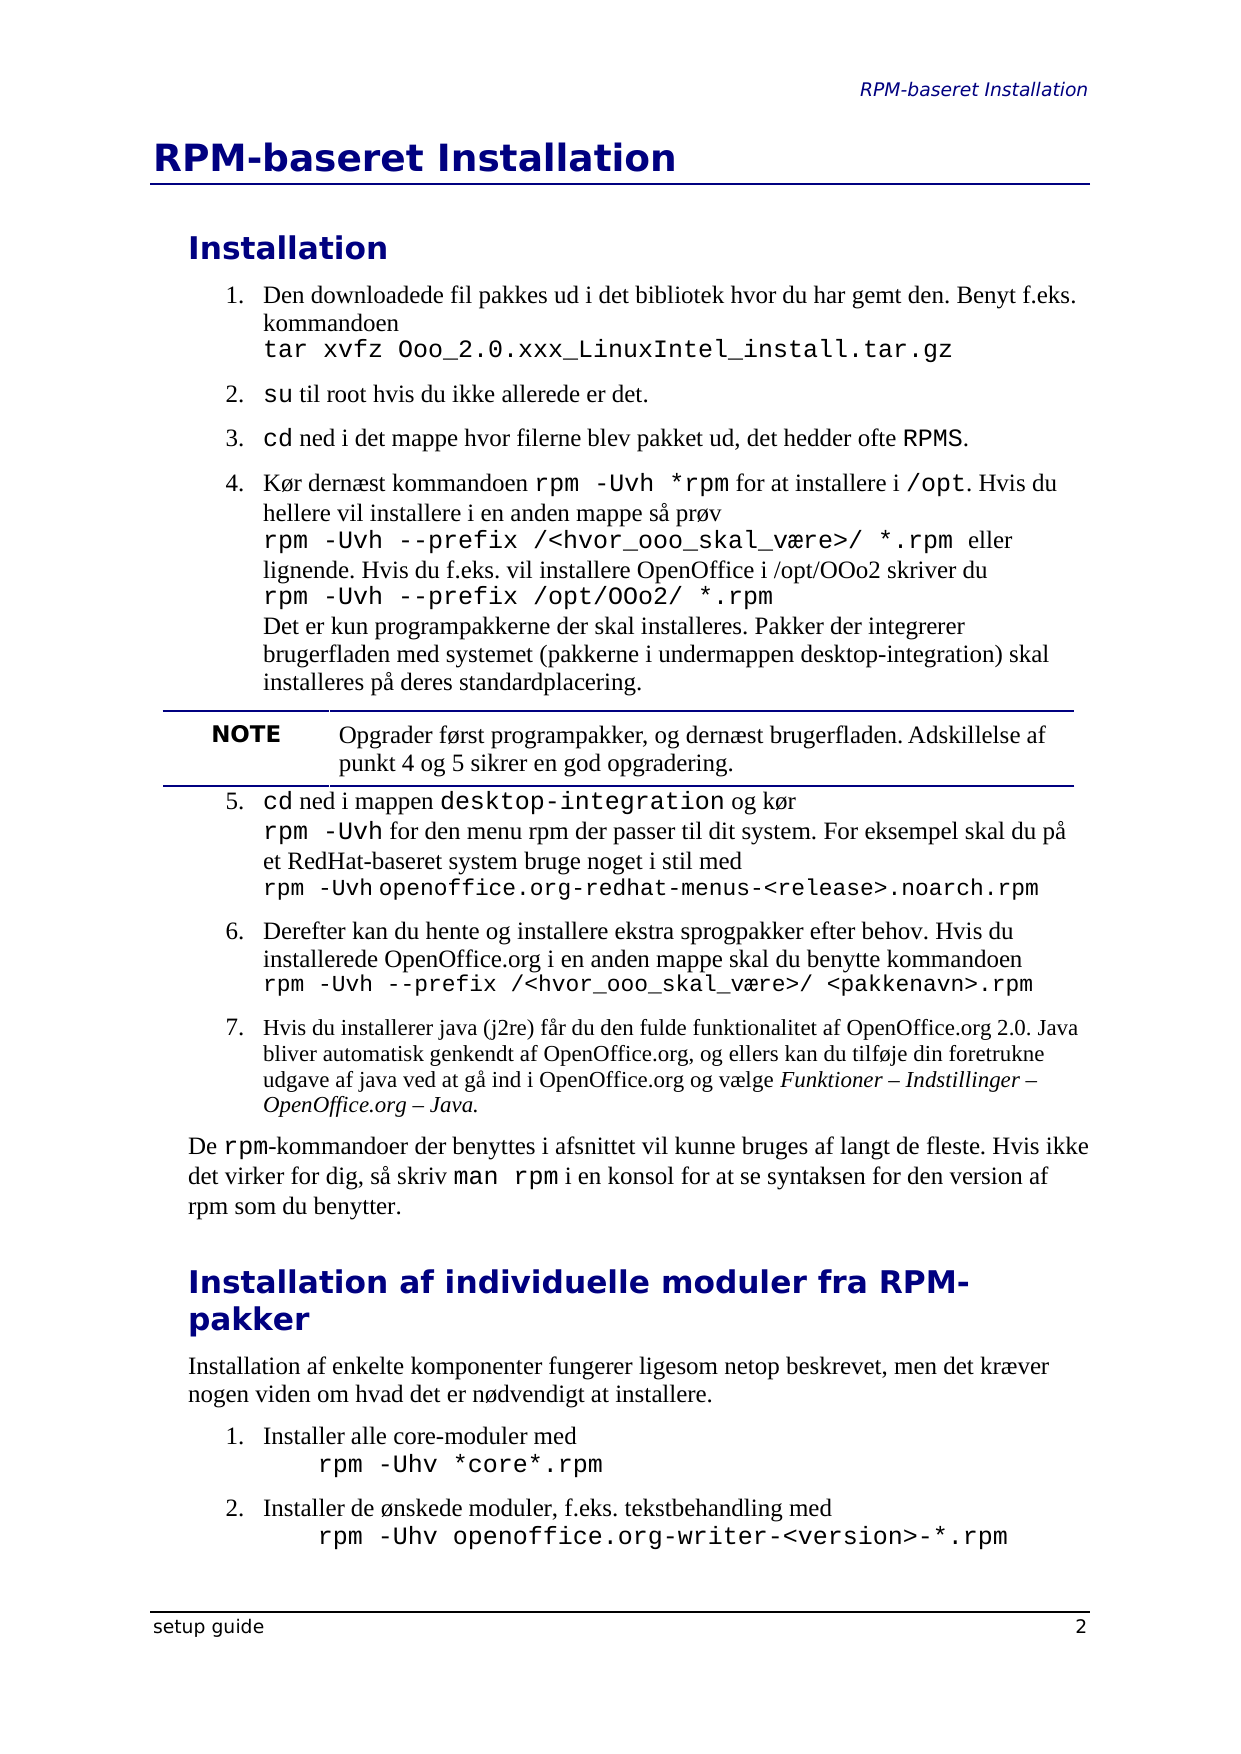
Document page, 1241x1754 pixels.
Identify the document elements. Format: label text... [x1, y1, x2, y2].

table_header Opgrader først programpakker, og dernæst brugerfladen. Adskillelse af punkt 4 og 5 sikrer en god opgradering. [330, 712, 1074, 785]
text De rpm-kommandoer der benyttes i afsnittet vil kunne bruges af langt de fleste. Hvis ikke det virker for dig, så skriv man rpm i en konsol for at se syntaksen for den version af rpm som du benytter. [188, 1132, 1090, 1220]
list cd ned i det mappe hvor filerne blev pakket ud, det hedder ofte RPMS. [225, 424, 1090, 454]
list cd ned i mappen desktop-integration og kør rpm -Uvh for den menu rpm der passer til dit system. For eksempel skal du på et RedHat-baseret system bruge noget i stil med rpm -Uvh openoffice.org-redhat-menus-<release>.noarch.rpm [225, 787, 1090, 902]
list Den downloadede fil pakkes ud i det bibliotek hvor du har gemt den. Benyt f.eks. kommandoen tar xvfz Ooo_2.0.xxx_LinuxIntel_install.tar.gz [225, 281, 1090, 365]
subtitle Installation af individuelle moduler fra RPM-pakker [188, 1265, 1090, 1337]
list su til root hvis du ikke allerede er det. [225, 380, 1090, 409]
list Installer alle core-moduler med rpm -Uhv *core*.rpm [225, 1422, 1090, 1480]
subtitle Installation [188, 230, 1090, 267]
table_header NOTE [163, 712, 329, 785]
text Installation af enkelte komponenter fungerer ligesom netop beskrevet, men det kræver nogen viden om hvad det er nødvendigt at installere. [188, 1352, 1090, 1407]
subtitle RPM-baseret Installation [150, 134, 1090, 183]
list Installer de ønskede moduler, f.eks. tekstbehandling med rpm -Uhv openoffice.org-writer-<version>-*.rpm [225, 1494, 1090, 1552]
list Hvis du installerer java (j2re) får du den fulde funktionalitet af OpenOffice.org 2.0. Java bliver automatisk genkendt af OpenOffice.org, og ellers kan du tilføje din foretrukne udgave af java ved at gå ind i OpenOffice.org og vælge Funktioner – Indstillinger – OpenOffice.org – Java. [225, 1013, 1090, 1118]
list Derefter kan du hente og installere ekstra sprogpakker efter behov. Hvis du installerede OpenOffice.org i en anden mappe skal du benytte kommandoen rpm -Uvh --prefix /<hvor_ooo_skal_være>/ <pakkenavn>.rpm [225, 917, 1090, 999]
list Kør dernæst kommandoen rpm -Uvh *rpm for at installere i /opt. Hvis du hellere vil installere i en anden mappe så prøv rpm -Uvh --prefix /<hvor_ooo_skal_være>/ *.rpm eller lignende. Hvis du f.eks. vil installere OpenOffice i /opt/OOo2 skriver du rpm -Uvh --prefix /opt/OOo2/ *.rpm Det er kun programpakkerne der skal installeres. Pakker der integrerer brugerfladen med systemet (pakkerne i undermappen desktop-integration) skal installeres på deres standardplacering. [225, 469, 1090, 695]
